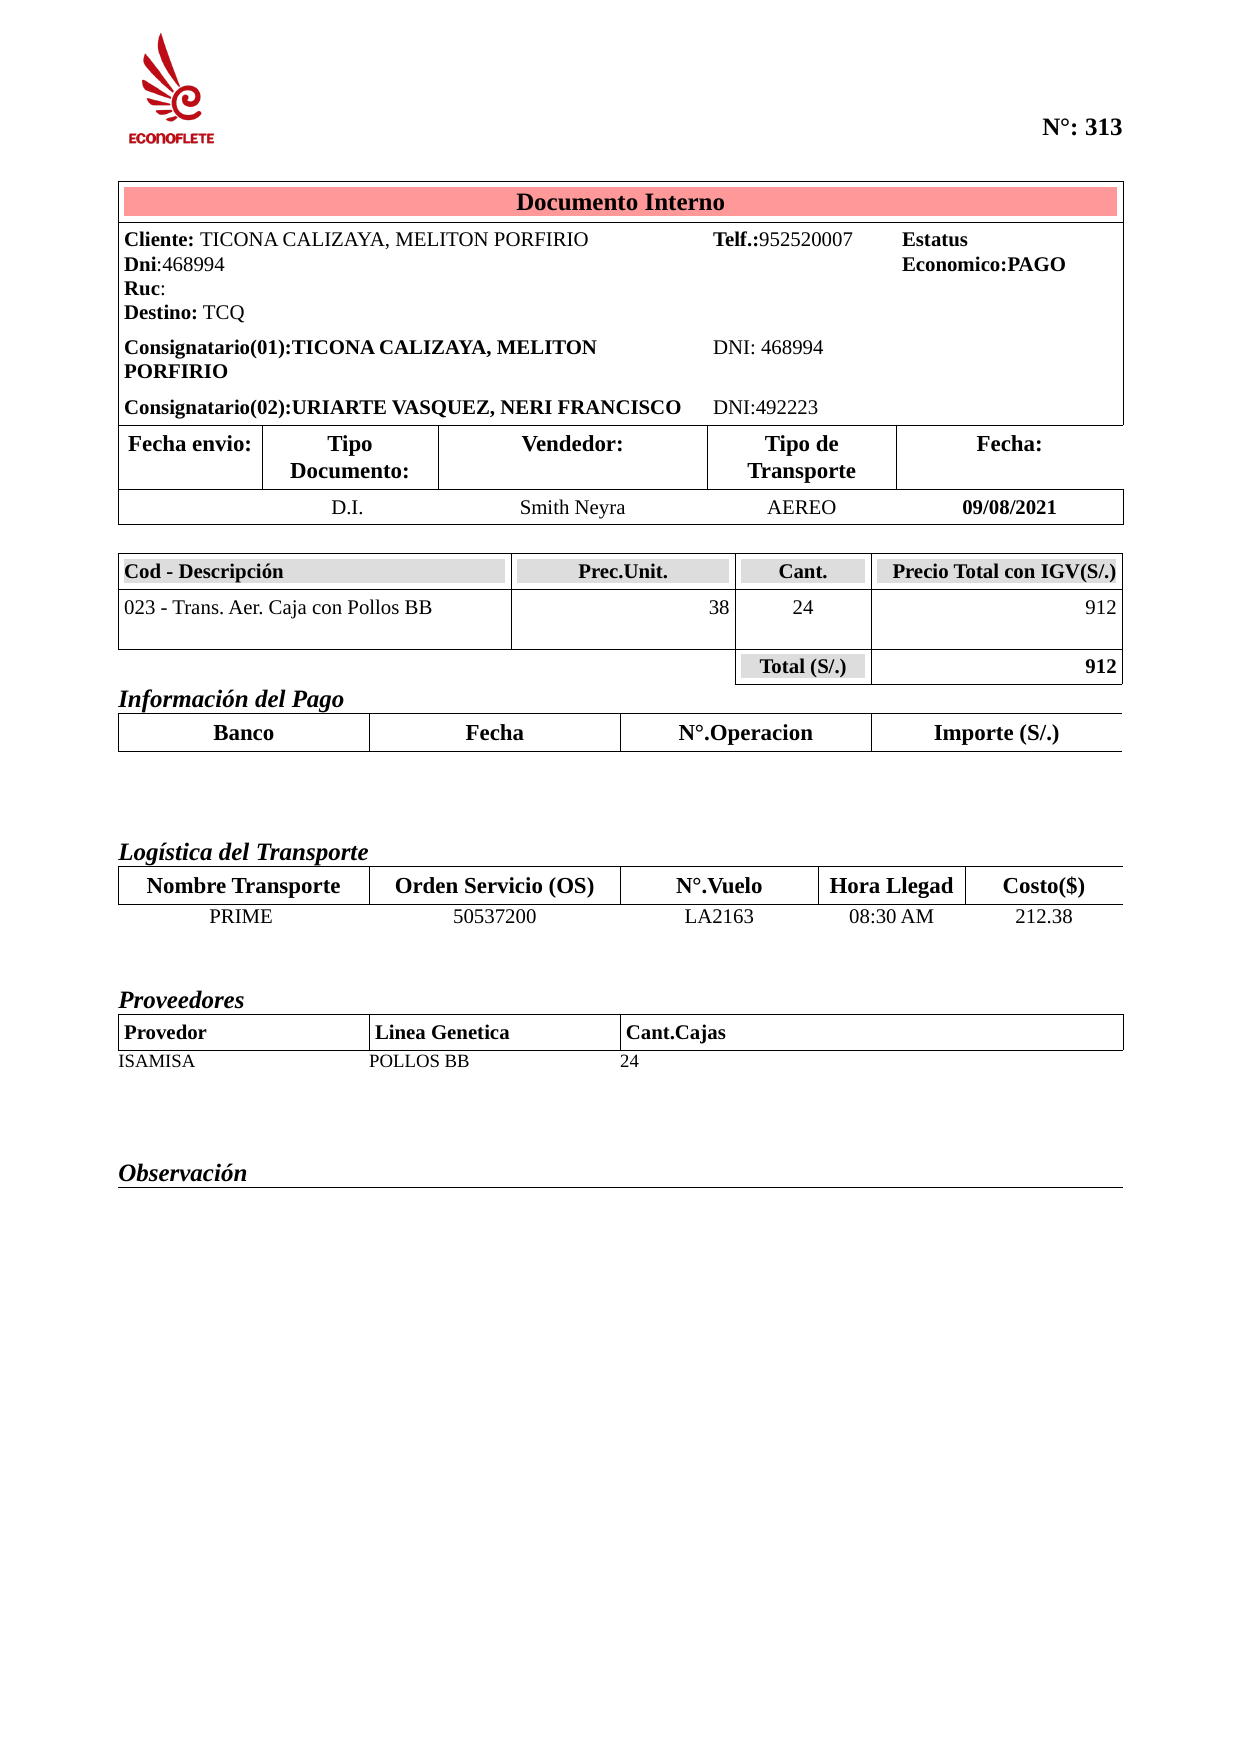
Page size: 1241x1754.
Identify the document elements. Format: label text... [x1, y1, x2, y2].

table_cell [118, 1115, 369, 1136]
table_cell Smith Neyra [438, 490, 707, 524]
picture [118, 32, 225, 144]
table_cell 38 [512, 590, 735, 648]
table_cell 912 [872, 590, 1122, 648]
table_cell [620, 928, 818, 957]
table_cell [118, 752, 369, 780]
table_cell 212.38 [965, 905, 1123, 928]
table_cell Consignatario(02):URIARTE VASQUEZ, NERI FRANCISCO [119, 389, 707, 424]
table_cell [119, 490, 262, 524]
table_cell [620, 1115, 1123, 1136]
table_header Documento Interno [119, 182, 1123, 222]
table_cell [620, 752, 871, 780]
text Proveedores [118, 986, 1122, 1014]
table_cell PRIME [118, 905, 369, 928]
table_cell [369, 1072, 620, 1093]
table_cell ISAMISA [118, 1051, 369, 1072]
table_cell [620, 1136, 1123, 1158]
table_header Importe (S/.) [872, 714, 1122, 751]
table_cell Tipo de Transporte [708, 426, 896, 489]
table_cell [118, 957, 369, 986]
table_cell Estatus Economico:PAGO [896, 223, 1123, 329]
table_cell Cliente: TICONA CALIZAYA, MELITON PORFIRIO Dni:468994 Ruc: Destino: TCQ [119, 223, 707, 329]
table_cell [511, 650, 735, 684]
table_header Provedor [119, 1015, 369, 1050]
table_cell Fecha: [897, 426, 1123, 489]
table_cell LA2163 [620, 905, 818, 928]
table_cell 24 [736, 590, 871, 648]
table_cell [871, 780, 1122, 808]
table_cell [118, 650, 511, 684]
table_cell [965, 928, 1123, 957]
table_cell 09/08/2021 [896, 490, 1123, 524]
table_cell [118, 928, 369, 957]
table_cell [118, 809, 369, 837]
table_cell [369, 1115, 620, 1136]
table_header N°.Operacion [621, 714, 871, 751]
table_cell [118, 1136, 369, 1158]
table_cell 50537200 [369, 905, 620, 928]
table_cell 24 [620, 1051, 1123, 1072]
table_cell [369, 809, 620, 837]
table_cell Consignatario(01):TICONA CALIZAYA, MELITON PORFIRIO [119, 329, 707, 389]
table_cell [369, 928, 620, 957]
text Logística del Transporte [118, 837, 1122, 866]
table_header Banco [119, 714, 369, 751]
table_cell Total (S/.) [736, 650, 871, 684]
table_cell 912 [872, 650, 1122, 684]
table_cell D.I. [262, 490, 438, 524]
table_cell Telf.:952520007 [707, 223, 896, 329]
table_cell [818, 928, 965, 957]
table_header Hora Llegad [819, 867, 965, 904]
table_header [118, 1188, 1123, 1211]
text Información del Pago [118, 684, 1122, 713]
table_header N°.Vuelo [621, 867, 818, 904]
table_header Orden Servicio (OS) [370, 867, 620, 904]
table_cell [118, 1072, 369, 1093]
table_cell DNI:492223 [707, 389, 1123, 424]
table_cell Fecha envio: [119, 426, 262, 489]
table_header Nombre Transporte [119, 867, 369, 904]
table_cell Vendedor: [439, 426, 707, 489]
table_cell [965, 957, 1123, 986]
table_cell AEREO [707, 490, 896, 524]
table_header Cod - Descripción [119, 554, 511, 589]
table_cell [620, 957, 818, 986]
table_header Cant. [736, 554, 871, 589]
table_cell [118, 1093, 369, 1115]
table_cell [818, 957, 965, 986]
table_cell [620, 809, 871, 837]
table_cell [369, 1136, 620, 1158]
table_cell [620, 1072, 1123, 1093]
table_cell POLLOS BB [369, 1051, 620, 1072]
table_cell 023 - Trans. Aer. Caja con Pollos BB [119, 590, 511, 648]
text Observación [118, 1158, 1122, 1187]
table_cell [620, 1093, 1123, 1115]
table_cell [620, 780, 871, 808]
table_header Cant.Cajas [621, 1015, 1123, 1050]
table_header Precio Total con IGV(S/.) [872, 554, 1122, 589]
table_header Linea Genetica [370, 1015, 620, 1050]
table_cell 08:30 AM [818, 905, 965, 928]
table_header Prec.Unit. [512, 554, 735, 589]
table_header Fecha [370, 714, 620, 751]
table_cell [118, 780, 369, 808]
table_cell [369, 1093, 620, 1115]
table_cell [369, 780, 620, 808]
table_cell [369, 752, 620, 780]
table_cell [871, 809, 1122, 837]
table_header Costo($) [966, 867, 1123, 904]
table_cell [871, 752, 1122, 780]
table_cell DNI: 468994 [707, 329, 1123, 389]
table_cell [369, 957, 620, 986]
table_cell Tipo Documento: [263, 426, 438, 489]
